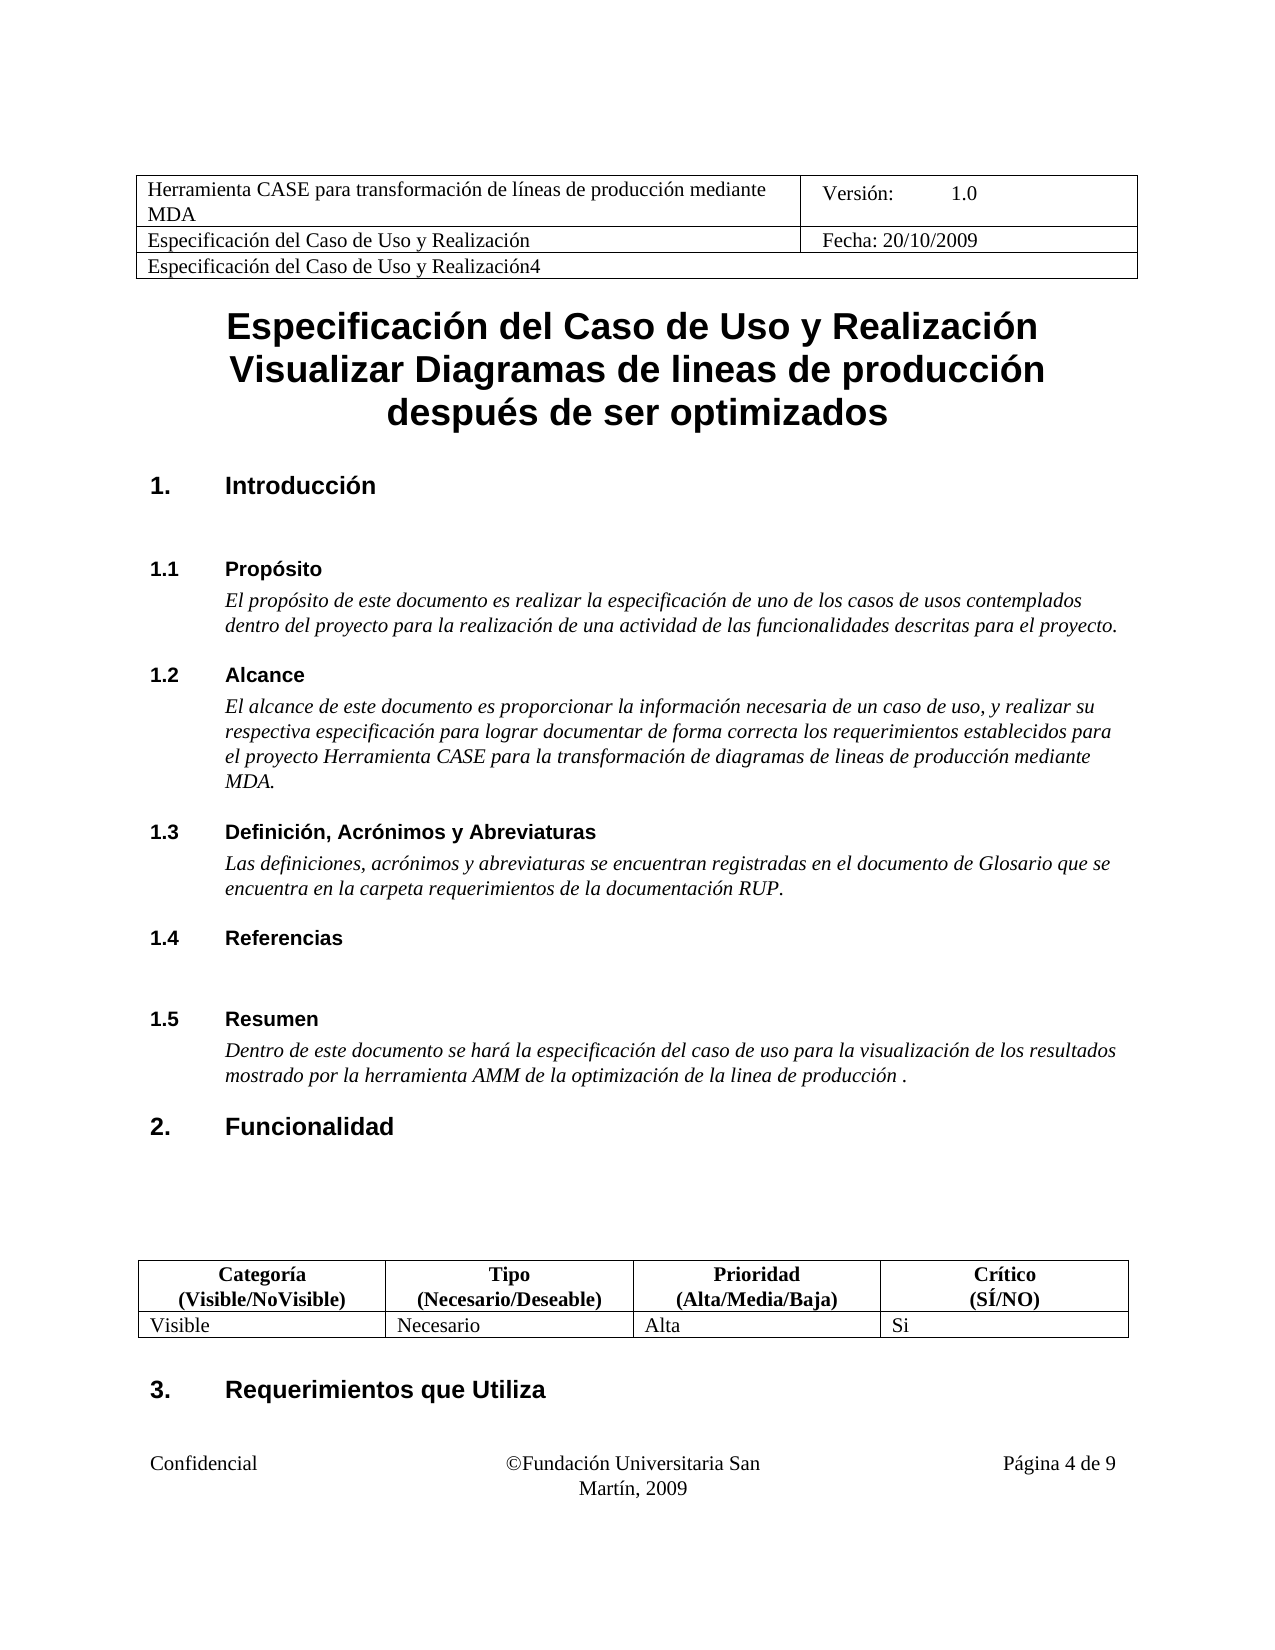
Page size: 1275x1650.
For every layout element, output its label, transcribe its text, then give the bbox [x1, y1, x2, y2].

text El alcance de este documento es proporcionar la información necesaria de un caso de uso, y realizar su respectiva especificación para lograr documentar de forma correcta los requerimientos establecidos para el proyecto Herramienta CASE para la transformación de diagramas de lineas de producción mediante MDA. [225, 693, 1125, 793]
text Dentro de este documento se hará la especificación del caso de uso para la visualización de los resultados mostrado por la herramienta AMM de la optimización de la linea de producción . [225, 1037, 1125, 1087]
subtitle Propósito [150, 556, 1125, 581]
table_header Categoría (Visible/NoVisible) [139, 1261, 385, 1311]
subtitle Referencias [150, 925, 1125, 950]
subtitle Funcionalidad [150, 1112, 1125, 1141]
subtitle Resumen [150, 1006, 1125, 1031]
title Especificación del Caso de Uso y Realización [150, 304, 1125, 347]
text Las definiciones, acrónimos y abreviaturas se encuentran registradas en el documento de Glosario que se encuentra en la carpeta requerimientos de la documentación RUP. [225, 850, 1125, 900]
subtitle Definición, Acrónimos y Abreviaturas [150, 818, 1125, 843]
subtitle Introducción [150, 471, 1125, 500]
table_cell Alta [634, 1312, 880, 1337]
table_header Prioridad (Alta/Media/Baja) [634, 1261, 880, 1311]
subtitle Requerimientos que Utiliza [150, 1375, 1125, 1404]
table_cell Necesario [386, 1312, 633, 1337]
table_header Crítico (SÍ/NO) [881, 1261, 1128, 1311]
table_cell Si [881, 1312, 1128, 1337]
subtitle Alcance [150, 662, 1125, 687]
title Visualizar Diagramas de lineas de producción después de ser optimizados [150, 347, 1125, 433]
text El propósito de este documento es realizar la especificación de uno de los casos de usos contemplados dentro del proyecto para la realización de una actividad de las funcionalidades descritas para el proyecto. [225, 587, 1125, 637]
table_cell Visible [139, 1312, 385, 1337]
table_header Tipo (Necesario/Deseable) [386, 1261, 633, 1311]
